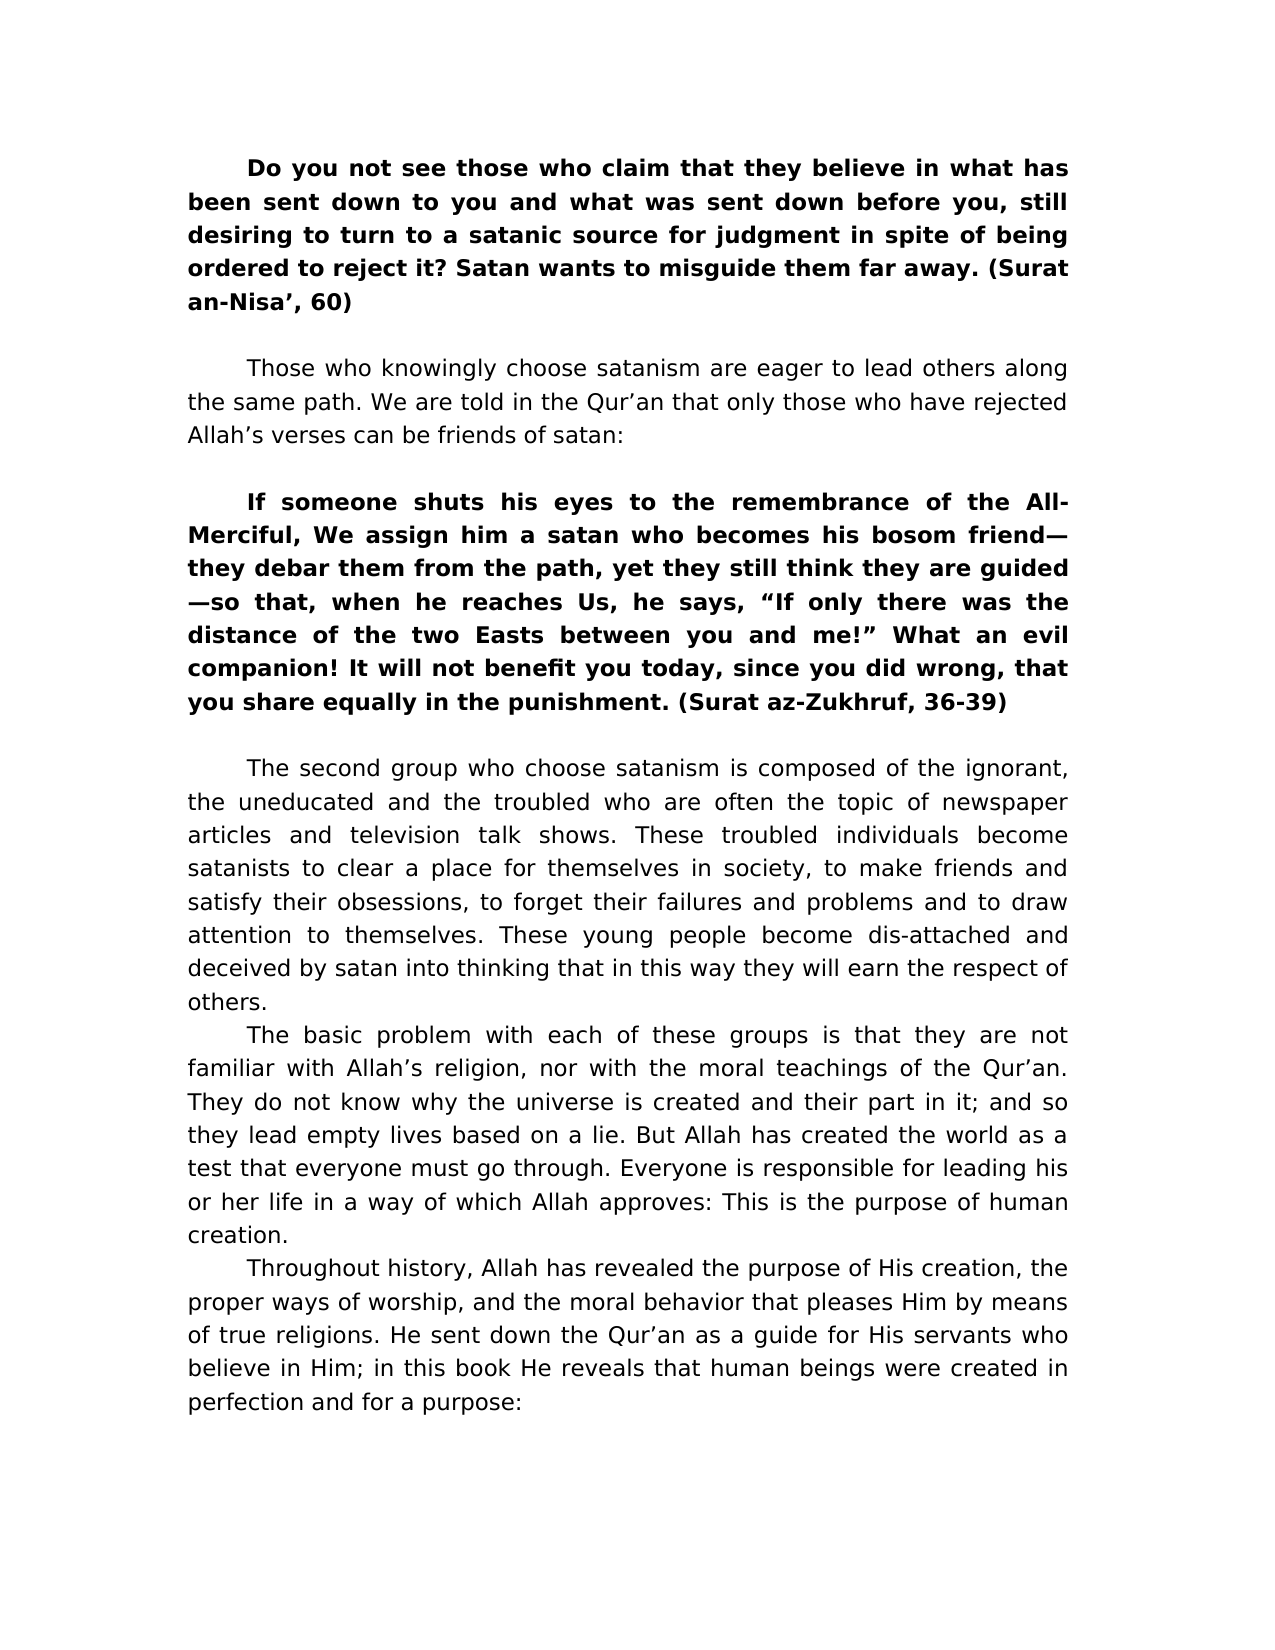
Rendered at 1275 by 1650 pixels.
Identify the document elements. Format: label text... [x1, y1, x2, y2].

text Those who knowingly choose satanism are eager to lead others along the same path. We are told in the Qur’an that only those who have rejected Allah’s verses can be friends of satan: [187, 350, 1070, 450]
text Throughout history, Allah has revealed the purpose of His creation, the proper ways of worship, and the moral behavior that pleases Him by means of true religions. He sent down the Qur’an as a guide for His servants who believe in Him; in this book He reveals that human beings were created in perfection and for a purpose: [187, 1250, 1070, 1417]
text The basic problem with each of these groups is that they are not familiar with Allah’s religion, nor with the moral teachings of the Qur’an. They do not know why the universe is created and their part in it; and so they lead empty lives based on a lie. But Allah has created the world as a test that everyone must go through. Everyone is responsible for leading his or her life in a way of which Allah approves: This is the purpose of human creation. [187, 1017, 1070, 1250]
text The second group who choose satanism is composed of the ignorant, the uneducated and the troubled who are often the topic of newspaper articles and television talk shows. These troubled individuals become satanists to clear a place for themselves in society, to make friends and satisfy their obsessions, to forget their failures and problems and to draw attention to themselves. These young people become dis-attached and deceived by satan into thinking that in this way they will earn the respect of others. [187, 750, 1070, 1017]
text Do you not see those who claim that they believe in what has been sent down to you and what was sent down before you, still desiring to turn to a satanic source for judgment in spite of being ordered to reject it? Satan wants to misguide them far away. (Surat an-Nisa’, 60) [187, 150, 1070, 317]
text If someone shuts his eyes to the remembrance of the All-Merciful, We assign him a satan who becomes his bosom friend—they debar them from the path, yet they still think they are guided—so that, when he reaches Us, he says, “If only there was the distance of the two Easts between you and me!” What an evil companion! It will not benefit you today, since you did wrong, that you share equally in the punishment. (Surat az-Zukhruf, 36-39) [187, 483, 1070, 717]
